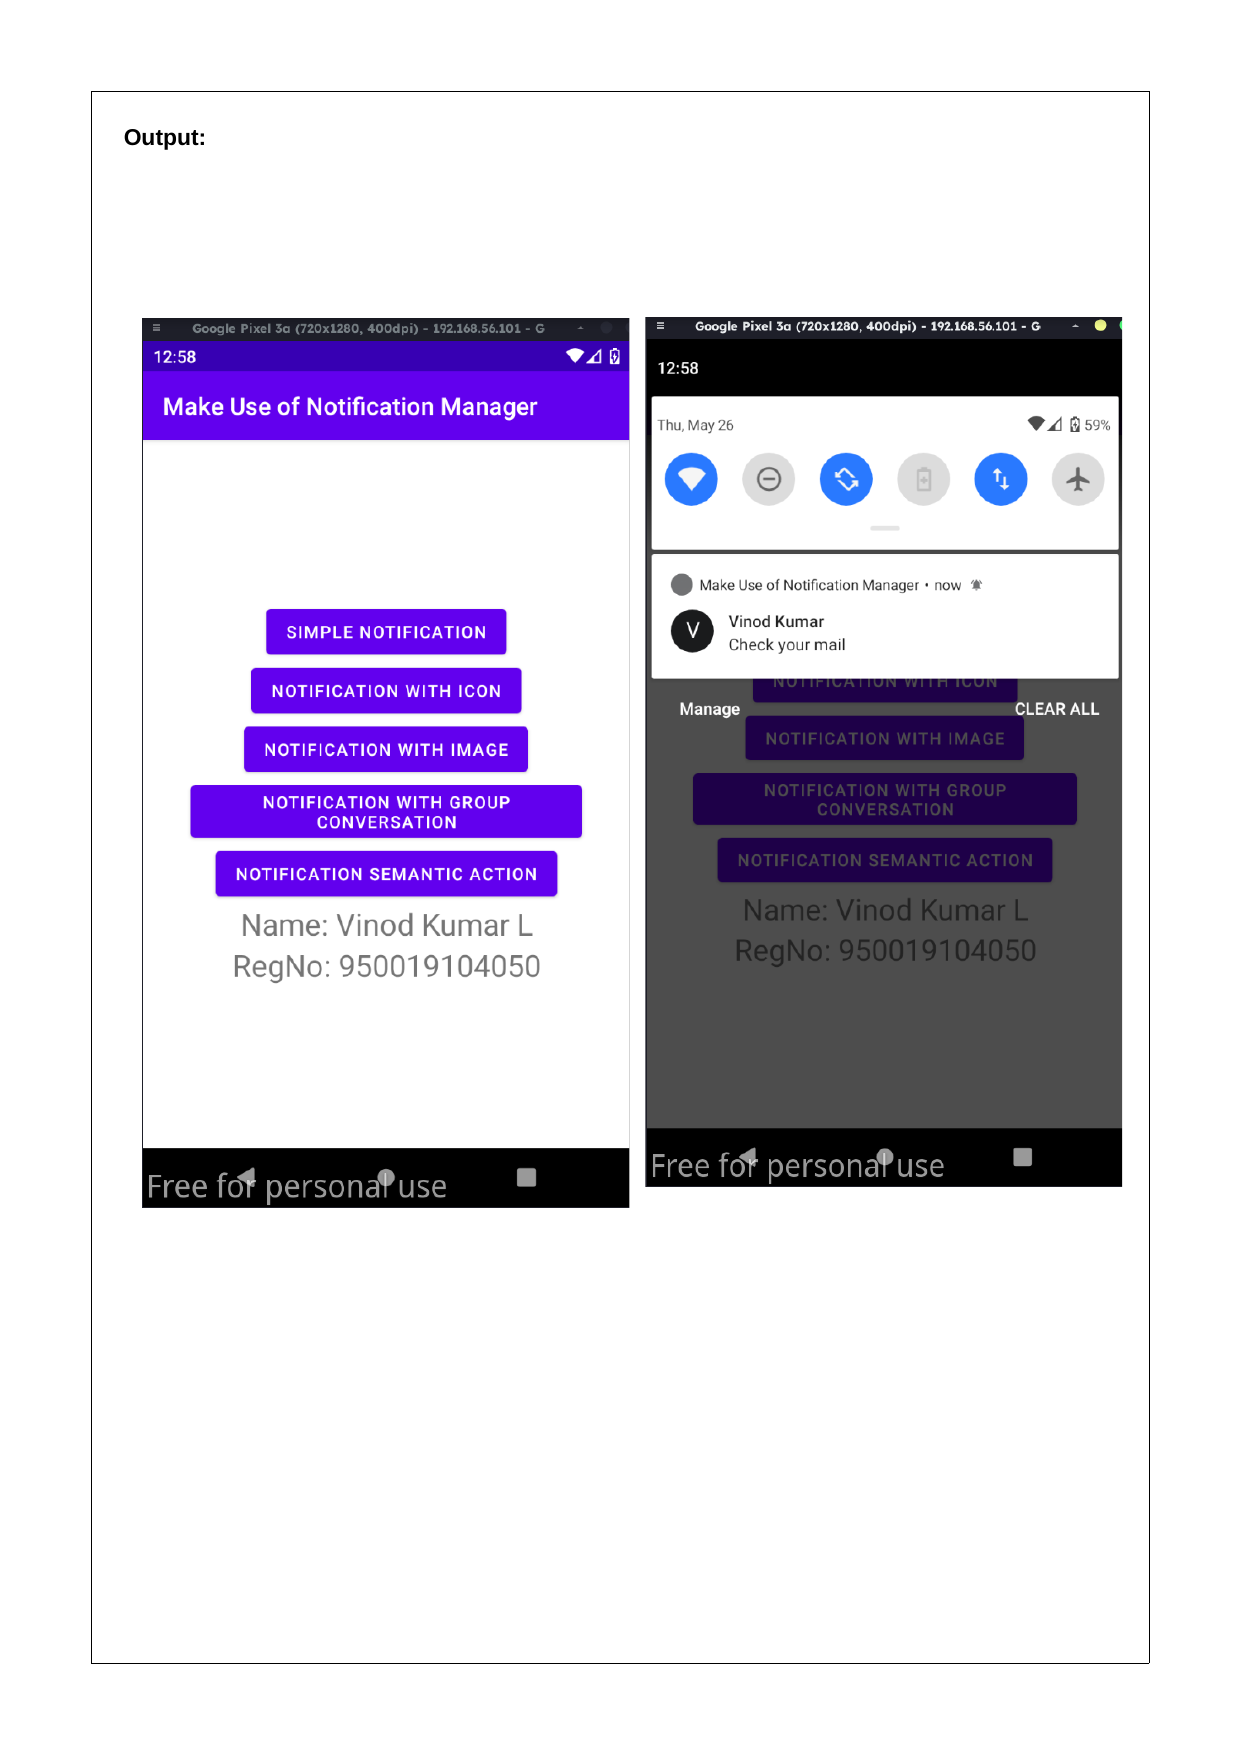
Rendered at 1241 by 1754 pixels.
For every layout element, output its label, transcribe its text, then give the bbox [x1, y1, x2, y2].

text Output: [123, 123, 1117, 150]
picture [645, 317, 1123, 1187]
picture [142, 318, 630, 1208]
